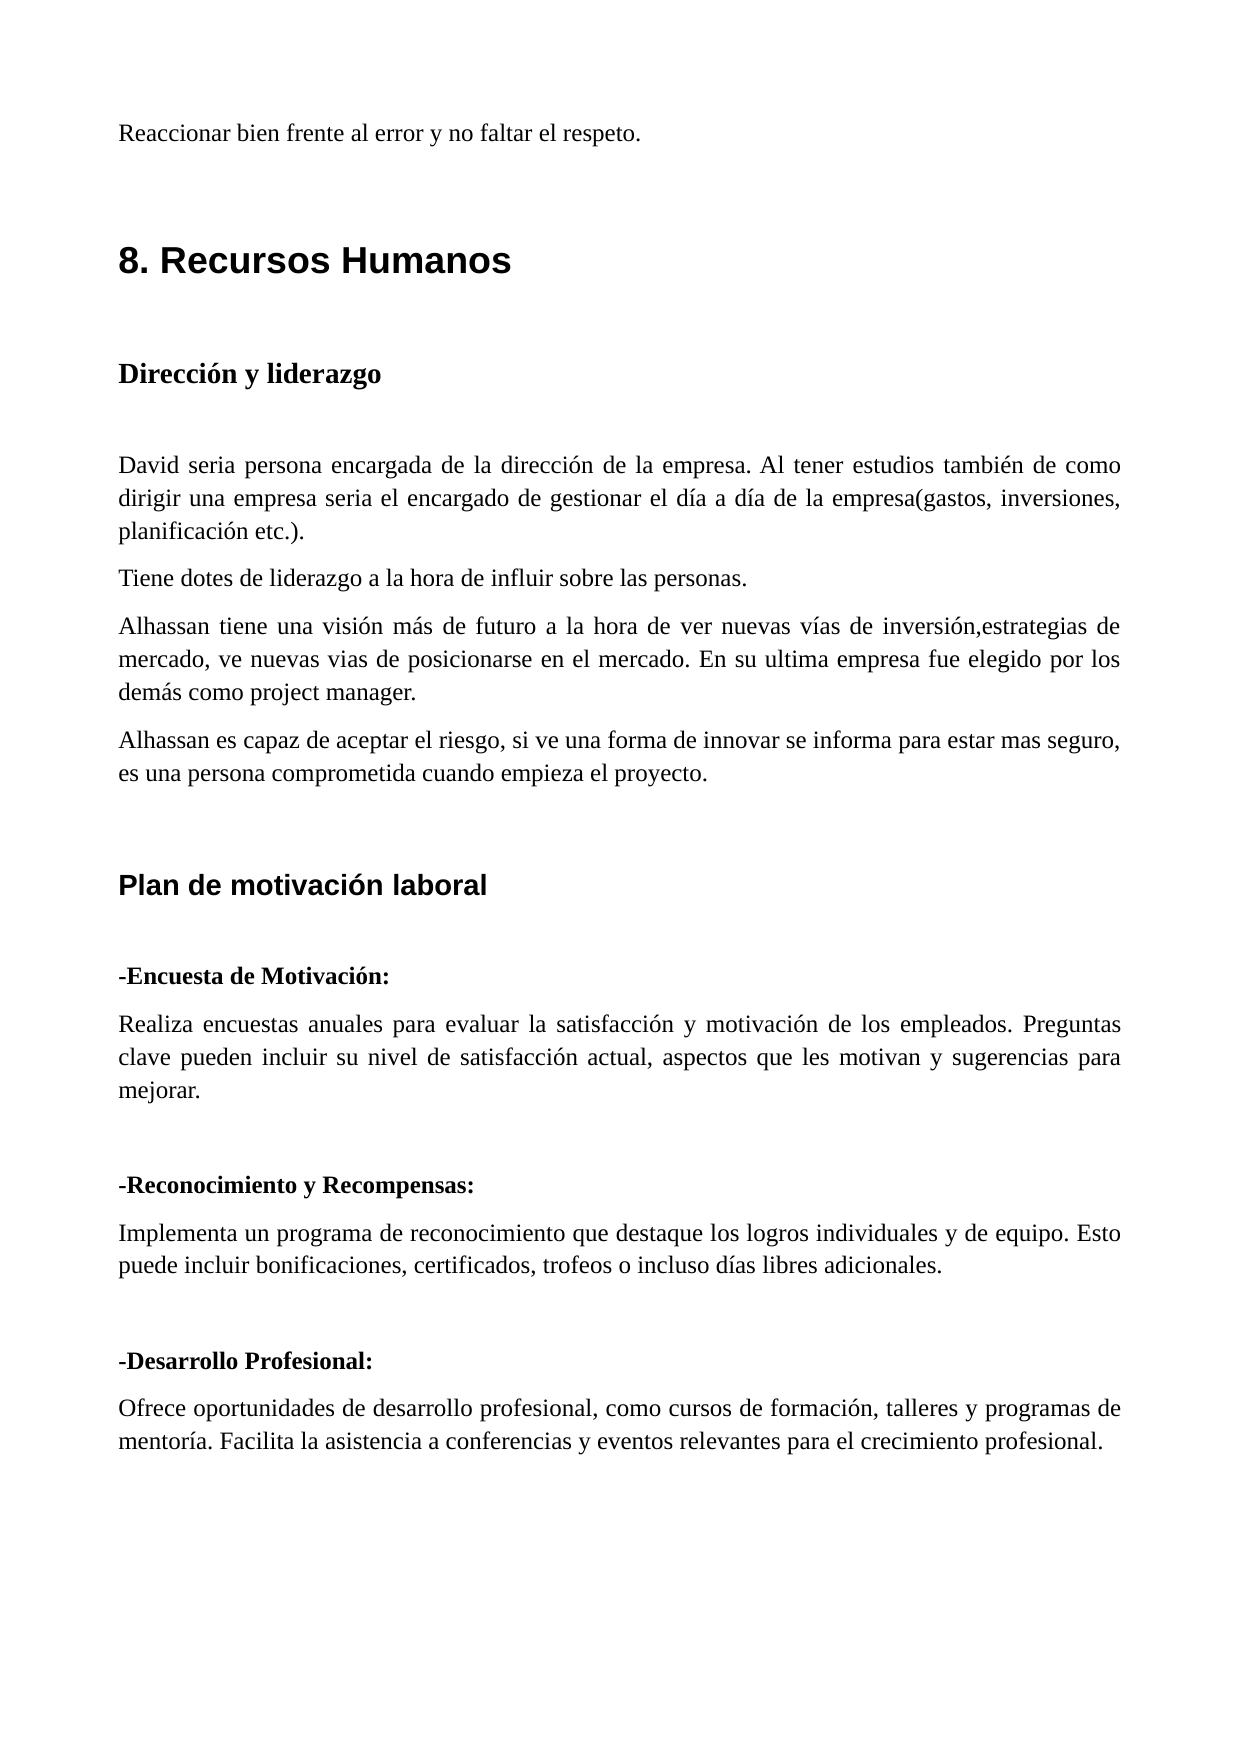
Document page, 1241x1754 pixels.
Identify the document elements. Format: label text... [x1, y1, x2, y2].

text Alhassan es capaz de aceptar el riesgo, si ve una forma de innovar se informa para estar mas seguro, es una persona comprometida cuando empieza el proyecto. [118, 725, 1122, 786]
text -Reconocimiento y Recompensas: [118, 1170, 1122, 1199]
text -Encuesta de Motivación: [118, 961, 1122, 990]
text Tiene dotes de liderazgo a la hora de influir sobre las personas. [118, 563, 1122, 592]
subtitle 8. Recursos Humanos [118, 238, 1122, 281]
subtitle Plan de motivación laboral [118, 867, 1122, 901]
text -Desarrollo Profesional: [118, 1346, 1122, 1374]
text Implementa un programa de reconocimiento que destaque los logros individuales y de equipo. Esto puede incluir bonificaciones, certificados, trofeos o incluso días libres adicionales. [118, 1218, 1122, 1279]
text David seria persona encargada de la dirección de la empresa. Al tener estudios también de como dirigir una empresa seria el encargado de gestionar el día a día de la empresa(gastos, inversiones, planificación etc.). [118, 450, 1122, 544]
text Realiza encuestas anuales para evaluar la satisfacción y motivación de los empleados. Preguntas clave pueden incluir su nivel de satisfacción actual, aspectos que les motivan y sugerencias para mejorar. [118, 1009, 1122, 1103]
subtitle Dirección y liderazgo [118, 356, 1122, 390]
text Alhassan tiene una visión más de futuro a la hora de ver nuevas vías de inversión,estrategias de mercado, ve nuevas vias de posicionarse en el mercado. En su ultima empresa fue elegido por los demás como project manager. [118, 611, 1122, 706]
text Ofrece oportunidades de desarrollo profesional, como cursos de formación, talleres y programas de mentoría. Facilita la asistencia a conferencias y eventos relevantes para el crecimiento profesional. [118, 1393, 1122, 1455]
text Reaccionar bien frente al error y no faltar el respeto. [118, 118, 1122, 147]
